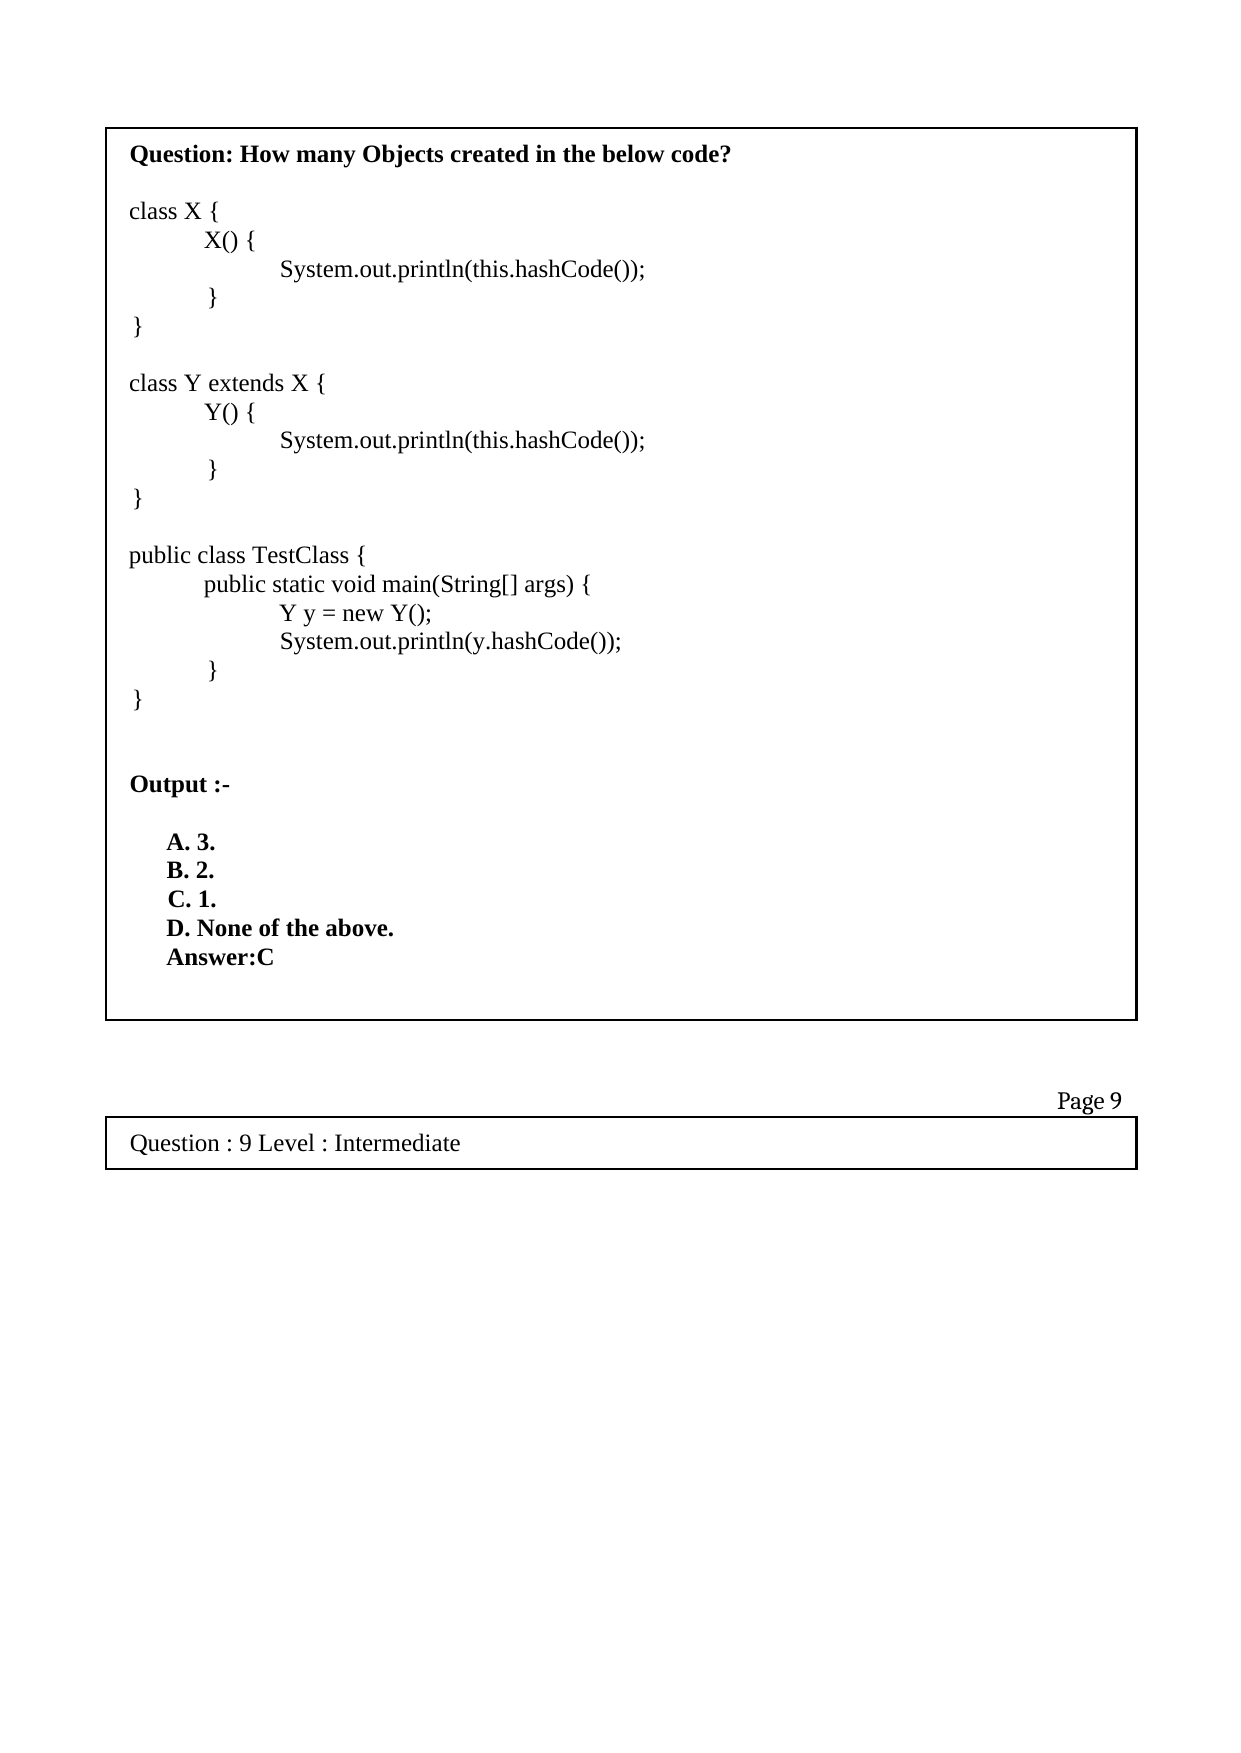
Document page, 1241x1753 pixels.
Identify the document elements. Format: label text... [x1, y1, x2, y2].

table_header Question: How many Objects created in the below code? class X { X() { System.out.println(this.hashCode()); } } class Y extends X { Y() { System.out.println(this.hashCode()); } } public class TestClass { public static void main(String[] args) { Y y = new Y(); System.out.println(y.hashCode()); } } Output :- A. 3. B. 2. C. 1. D. None of the above. Answer:C [107, 129, 1135, 1019]
table_header Question : 9 Level : Intermediate [107, 1118, 1135, 1167]
text Page 9 [106, 1087, 1122, 1116]
